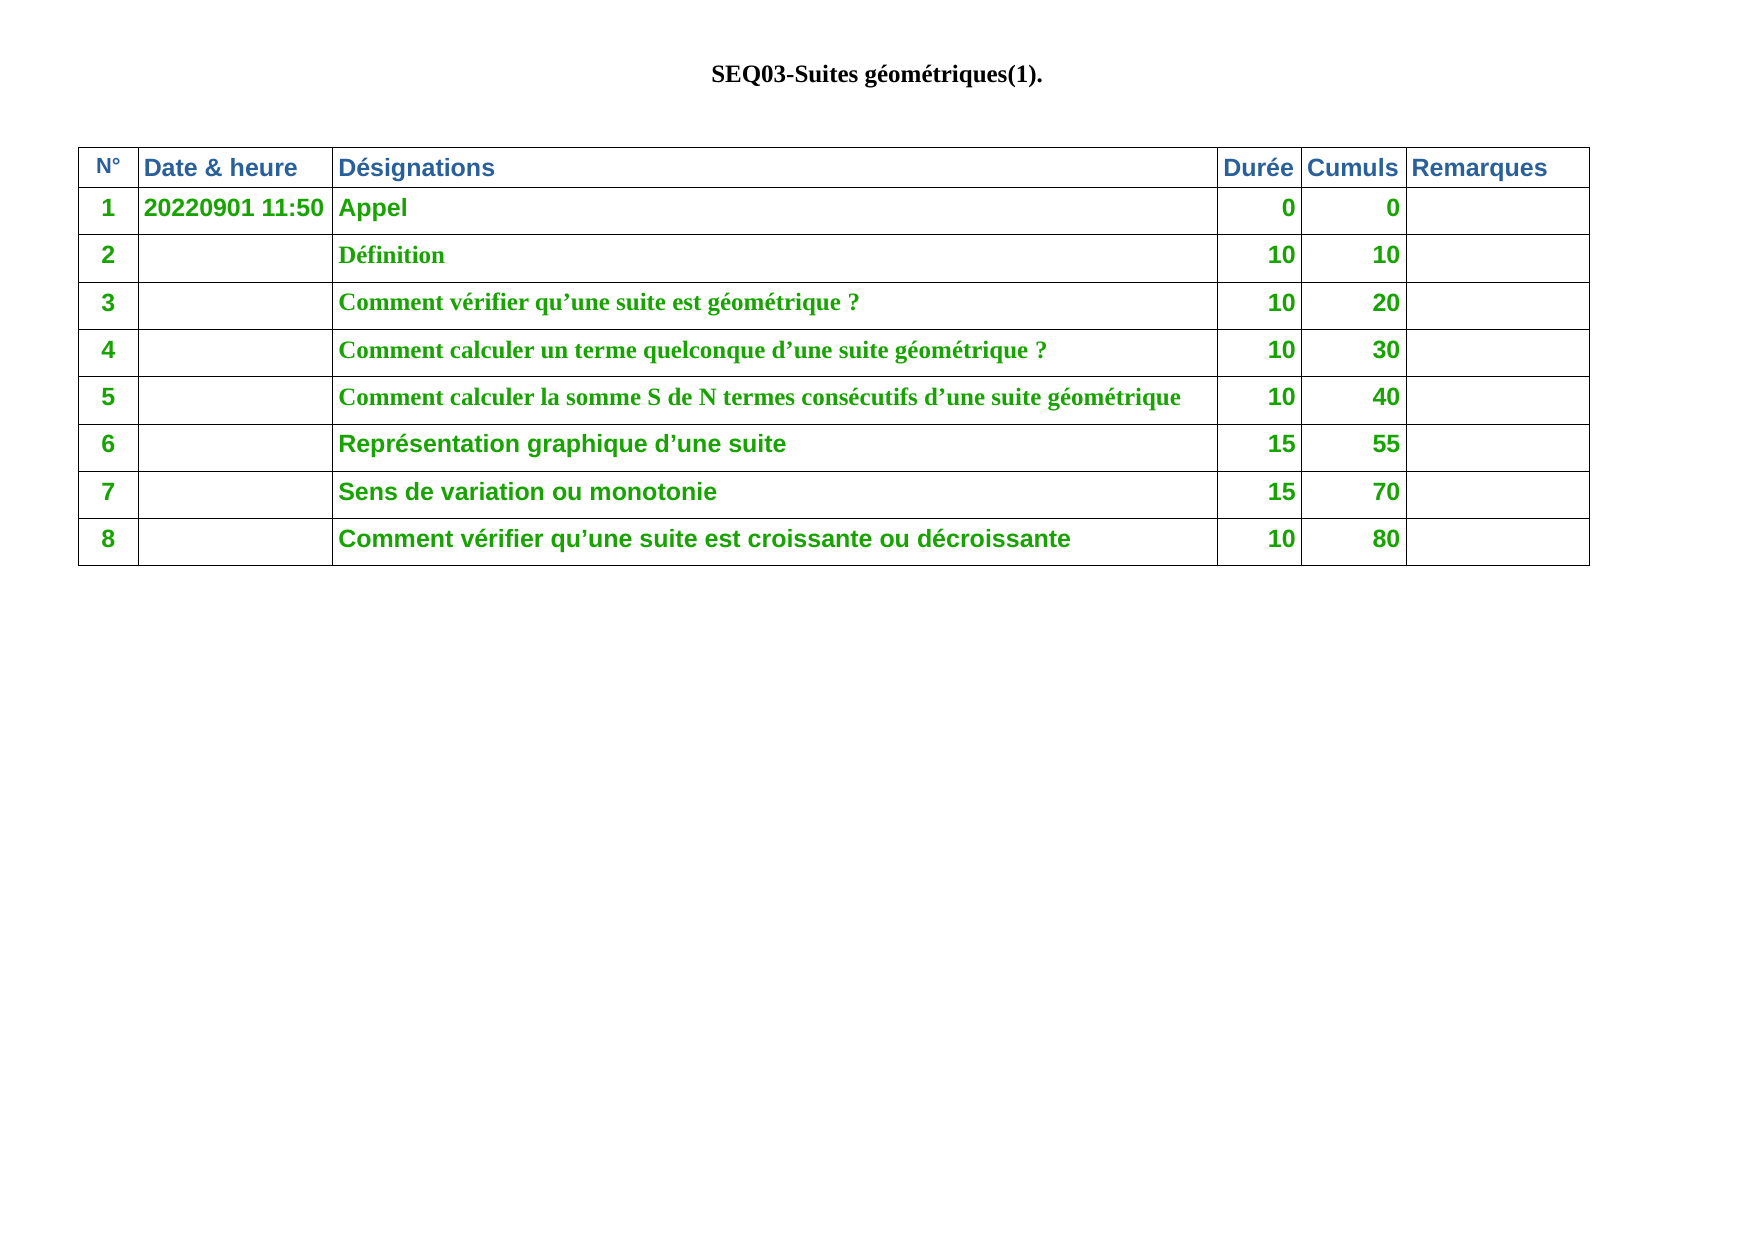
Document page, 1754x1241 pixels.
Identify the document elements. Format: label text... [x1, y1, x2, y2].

table_cell 40 [1302, 377, 1406, 423]
table_cell 7 [79, 472, 138, 518]
table_cell [1407, 235, 1589, 282]
table_cell 10 [1218, 377, 1301, 423]
table_cell 3 [79, 283, 138, 329]
table_cell 4 [79, 330, 138, 376]
table_cell 8 [79, 519, 138, 565]
table_cell 30 [1302, 330, 1406, 376]
table_cell 70 [1302, 472, 1406, 518]
table_cell Comment calculer la somme S de N termes consécutifs d’une suite géométrique [333, 377, 1217, 423]
table_cell 0 [1302, 188, 1406, 234]
table_cell [139, 330, 332, 376]
table_cell Comment vérifier qu’une suite est croissante ou décroissante [333, 519, 1217, 565]
table_cell 10 [1218, 330, 1301, 376]
table_cell [1407, 519, 1589, 565]
table_header Durée [1218, 148, 1301, 187]
table_cell Représentation graphique d’une suite [333, 425, 1217, 471]
table_cell 10 [1302, 235, 1406, 282]
table_cell [139, 377, 332, 423]
table_cell [1407, 330, 1589, 376]
table_cell 2 [79, 235, 138, 282]
table_cell 5 [79, 377, 138, 423]
table_cell 20220901 11:50 [139, 188, 332, 234]
table_cell 80 [1302, 519, 1406, 565]
table_cell [139, 235, 332, 282]
table_cell 55 [1302, 425, 1406, 471]
table_cell [1407, 472, 1589, 518]
table_cell Comment calculer un terme quelconque d’une suite géométrique ? [333, 330, 1217, 376]
table_cell 0 [1218, 188, 1301, 234]
table_cell [1407, 425, 1589, 471]
table_cell [1407, 377, 1589, 423]
table_cell [139, 425, 332, 471]
table_header N° [79, 148, 138, 187]
table_cell [139, 472, 332, 518]
table_cell Définition [333, 235, 1217, 282]
table_cell 15 [1218, 472, 1301, 518]
table_cell Sens de variation ou monotonie [333, 472, 1217, 518]
table_cell [139, 519, 332, 565]
table_cell 15 [1218, 425, 1301, 471]
table_cell 6 [79, 425, 138, 471]
table_cell [1407, 188, 1589, 234]
table_cell 10 [1218, 519, 1301, 565]
table_cell 10 [1218, 283, 1301, 329]
table_cell Appel [333, 188, 1217, 234]
table_cell Comment vérifier qu’une suite est géométrique ? [333, 283, 1217, 329]
table_header Date & heure [139, 148, 332, 187]
table_cell 10 [1218, 235, 1301, 282]
table_cell 20 [1302, 283, 1406, 329]
table_header Désignations [333, 148, 1217, 187]
table_header Remarques [1407, 148, 1589, 187]
table_header Cumuls [1302, 148, 1406, 187]
table_cell [1407, 283, 1589, 329]
table_cell [139, 283, 332, 329]
table_cell 1 [79, 188, 138, 234]
